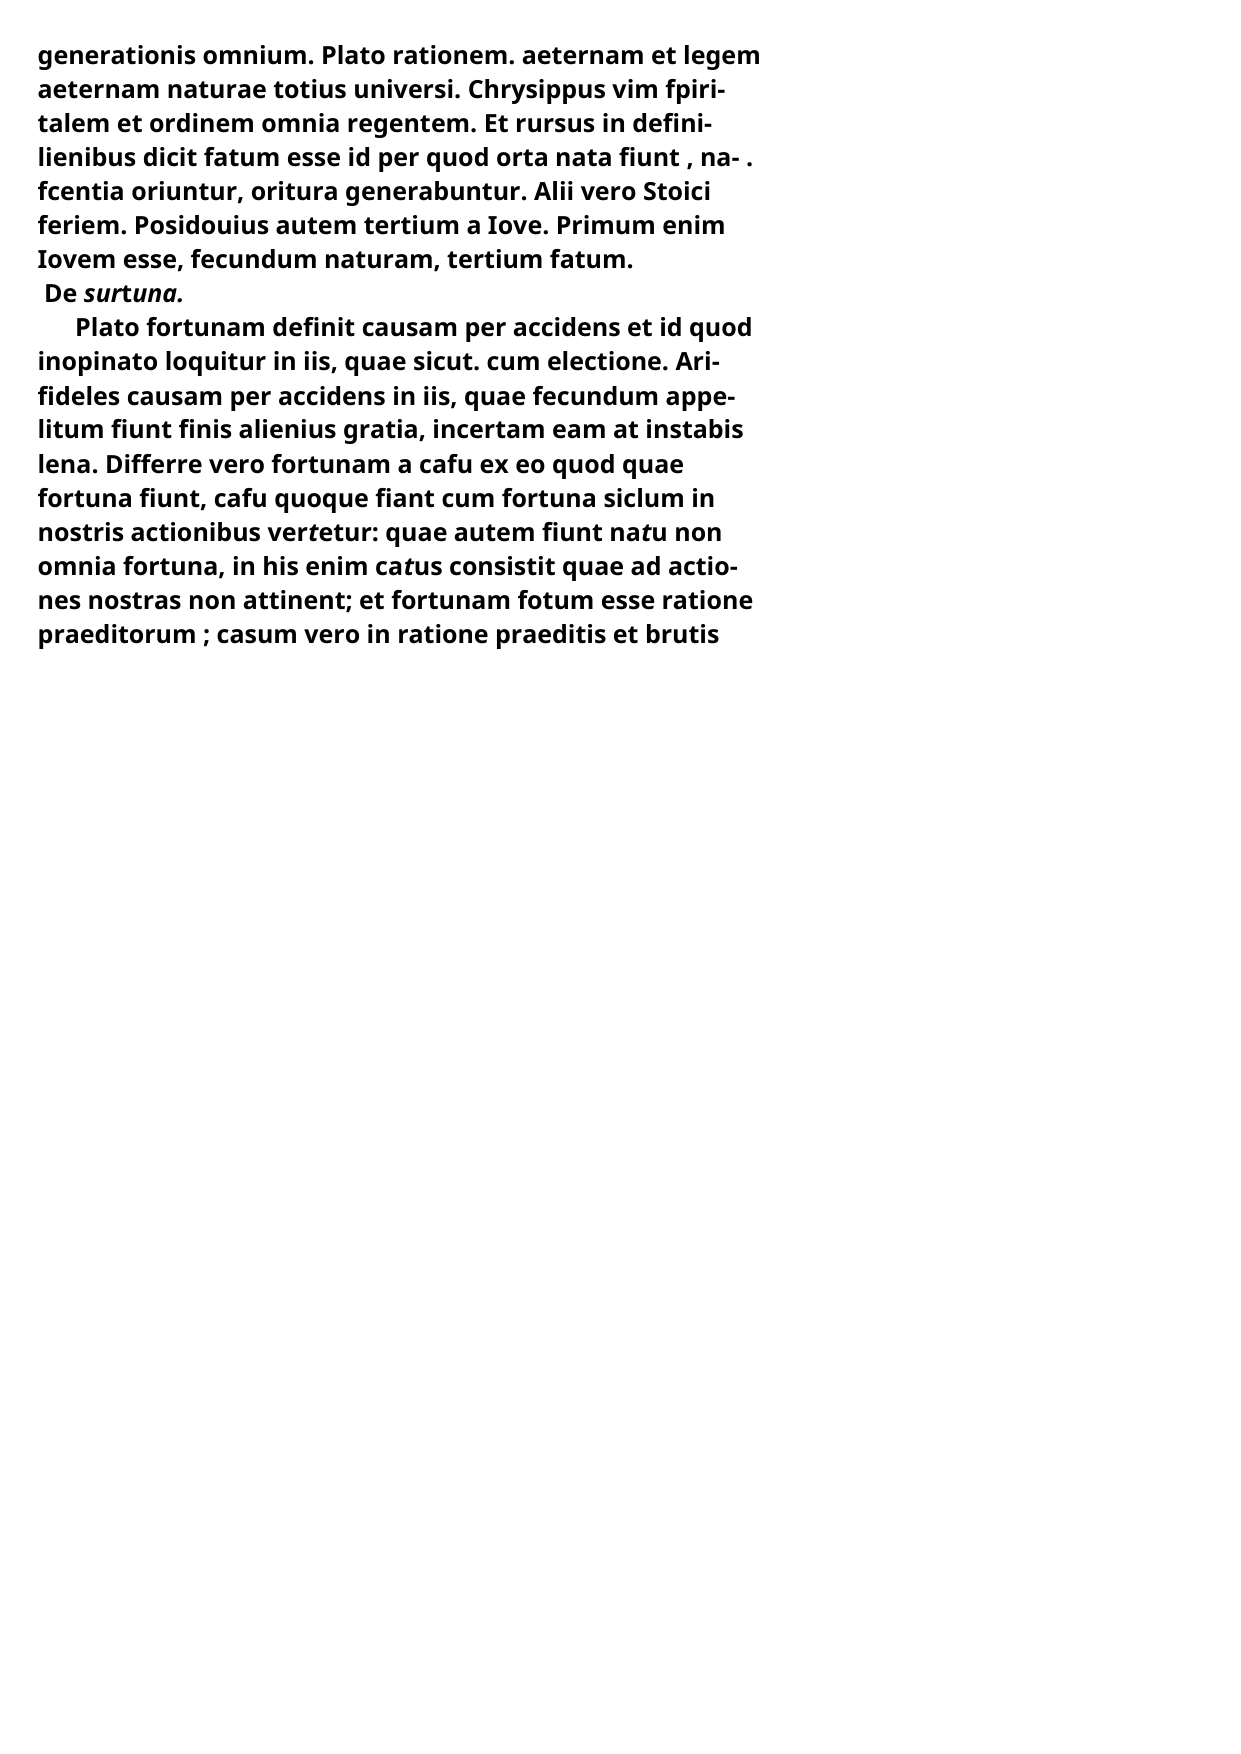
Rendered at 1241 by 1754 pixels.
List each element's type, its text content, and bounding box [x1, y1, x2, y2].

text Plato fortunam definit causam per accidens et id quod inopinato loquitur in iis, quae sicut. cum electione. Ari- fideles causam per accidens in iis, quae fecundum appe- litum fiunt finis alienius gratia, incertam eam at instabis lena. Differre vero fortunam a cafu ex eo quod quae fortuna fiunt, cafu quoque fiant cum fortuna siclum in nostris actionibus vertetur: quae autem fiunt natu non omnia fortuna, in his enim catus consistit quae ad actio- nes nostras non attinent; et fortunam fotum esse ratione praeditorum ; casum vero in ratione praeditis et brutis [37, 310, 1203, 651]
text De surtuna. [37, 276, 1203, 310]
text generationis omnium. Plato rationem. aeternam et legem aeternam naturae totius universi. Chrysippus vim fpiri- talem et ordinem omnia regentem. Et rursus in defini- lienibus dicit fatum esse id per quod orta nata fiunt , na- . fcentia oriuntur, oritura generabuntur. Alii vero Stoici feriem. Posidouius autem tertium a Iove. Primum enim Iovem esse, fecundum naturam, tertium fatum. [37, 37, 1203, 276]
